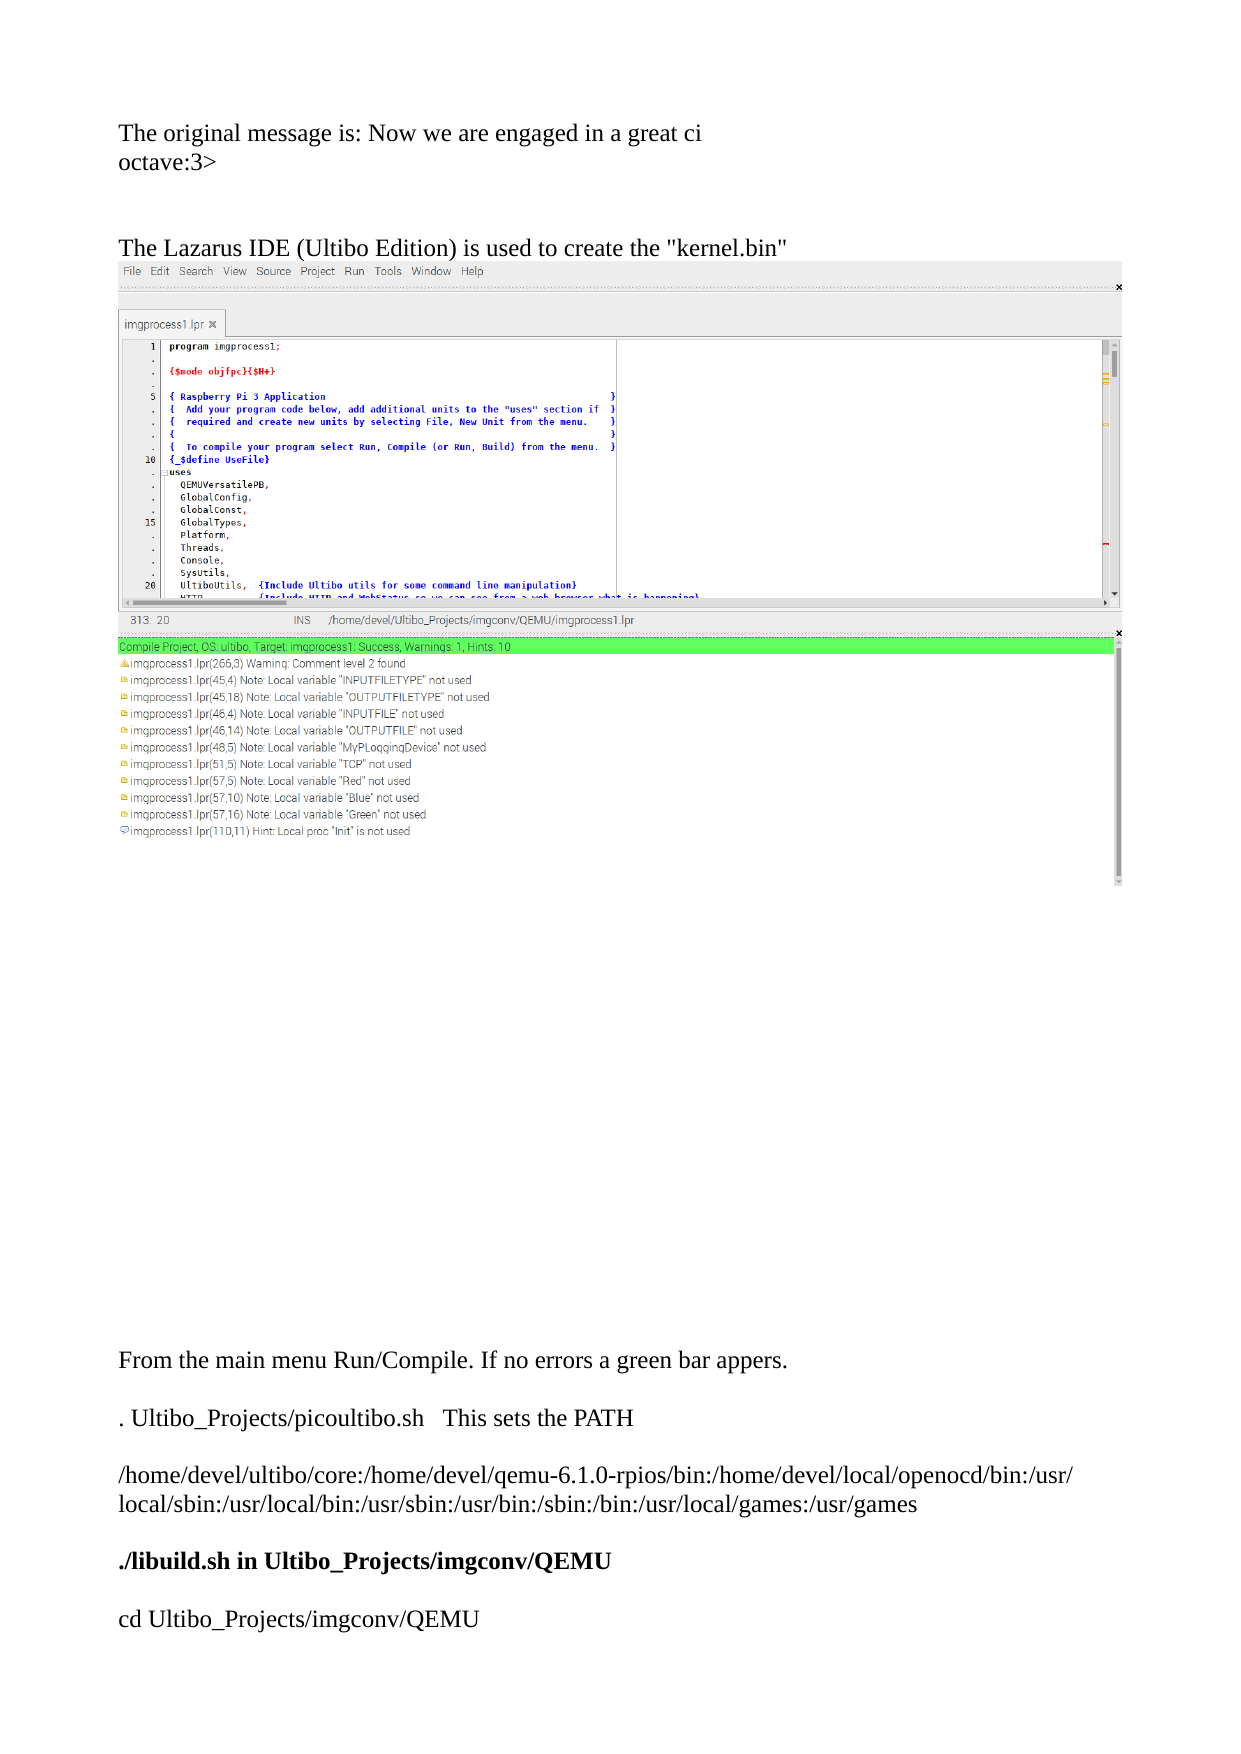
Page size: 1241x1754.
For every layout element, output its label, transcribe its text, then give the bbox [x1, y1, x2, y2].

text The Lazarus IDE (Ultibo Edition) is used to create the "kernel.bin" [118, 233, 1122, 261]
text octave:3> [118, 147, 1122, 176]
text The original message is: Now we are engaged in a great ci [118, 118, 1122, 147]
text /home/devel/ultibo/core:/home/devel/qemu-6.1.0-rpios/bin:/home/devel/local/openocd/bin:/usr/local/sbin:/usr/local/bin:/usr/sbin:/usr/bin:/sbin:/bin:/usr/local/games:/usr/games [118, 1460, 1122, 1518]
text ./libuild.sh in Ultibo_Projects/imgconv/QEMU [118, 1546, 1122, 1575]
text cd Ultibo_Projects/imgconv/QEMU [118, 1604, 1122, 1633]
text . Ultibo_Projects/picoultibo.sh This sets the PATH [118, 1403, 1122, 1431]
picture [118, 261, 1123, 886]
text From the main menu Run/Compile. If no errors a green bar appers. [118, 1345, 1122, 1374]
